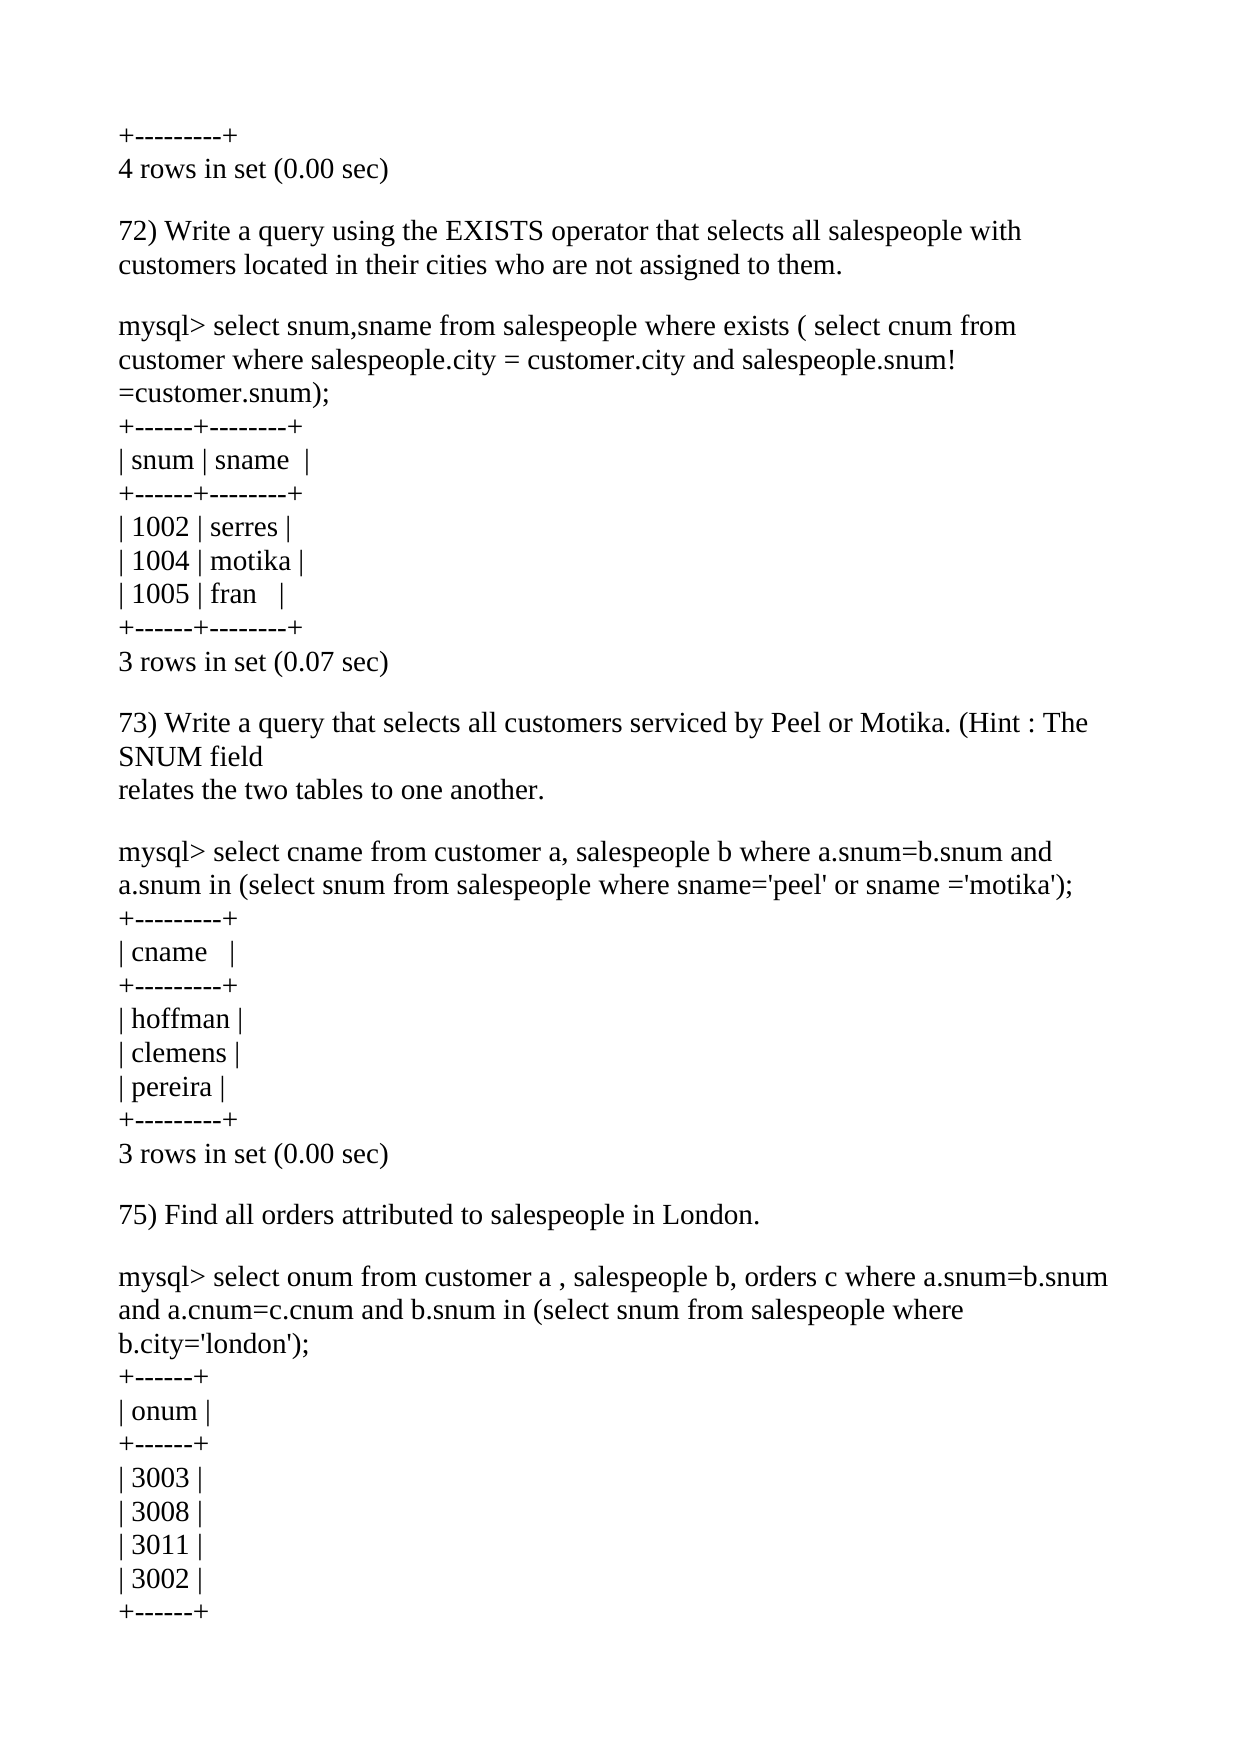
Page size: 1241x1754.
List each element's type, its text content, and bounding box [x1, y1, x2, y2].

text | 1002 | serres | [118, 509, 1122, 543]
text | 3008 | [118, 1494, 1122, 1527]
text 75) Find all orders attributed to salespeople in London. [118, 1197, 1122, 1231]
text +------+ [118, 1359, 1122, 1393]
text | 1005 | fran | [118, 577, 1122, 610]
text mysql> select onum from customer a , salespeople b, orders c where a.snum=b.snum and a.cnum=c.cnum and b.snum in (select snum from salespeople where b.city='london'); [118, 1259, 1122, 1359]
text | 3003 | [118, 1460, 1122, 1494]
text | 1004 | motika | [118, 543, 1122, 577]
text | cname | [118, 934, 1122, 968]
text relates the two tables to one another. [118, 772, 1122, 806]
text | onum | [118, 1393, 1122, 1427]
text | pereira | [118, 1069, 1122, 1102]
text | 3011 | [118, 1527, 1122, 1561]
text 73) Write a query that selects all customers serviced by Peel or Motika. (Hint : The SNUM field [118, 705, 1122, 772]
text +---------+ [118, 968, 1122, 1002]
text +---------+ [118, 901, 1122, 934]
text +---------+ [118, 118, 1122, 152]
text 3 rows in set (0.00 sec) [118, 1136, 1122, 1169]
text 72) Write a query using the EXISTS operator that selects all salespeople with customers located in their cities who are not assigned to them. [118, 213, 1122, 280]
text | hoffman | [118, 1002, 1122, 1035]
text +------+--------+ [118, 610, 1122, 644]
text +------+--------+ [118, 409, 1122, 442]
text +------+ [118, 1594, 1122, 1628]
text | clemens | [118, 1035, 1122, 1069]
text +------+ [118, 1427, 1122, 1460]
text | 3002 | [118, 1561, 1122, 1594]
text 3 rows in set (0.07 sec) [118, 644, 1122, 677]
text +------+--------+ [118, 476, 1122, 509]
text +---------+ [118, 1102, 1122, 1136]
text 4 rows in set (0.00 sec) [118, 152, 1122, 185]
text mysql> select cname from customer a, salespeople b where a.snum=b.snum and a.snum in (select snum from salespeople where sname='peel' or sname ='motika'); [118, 834, 1122, 901]
text | snum | sname | [118, 442, 1122, 476]
text mysql> select snum,sname from salespeople where exists ( select cnum from customer where salespeople.city = customer.city and salespeople.snum!=customer.snum); [118, 308, 1122, 409]
